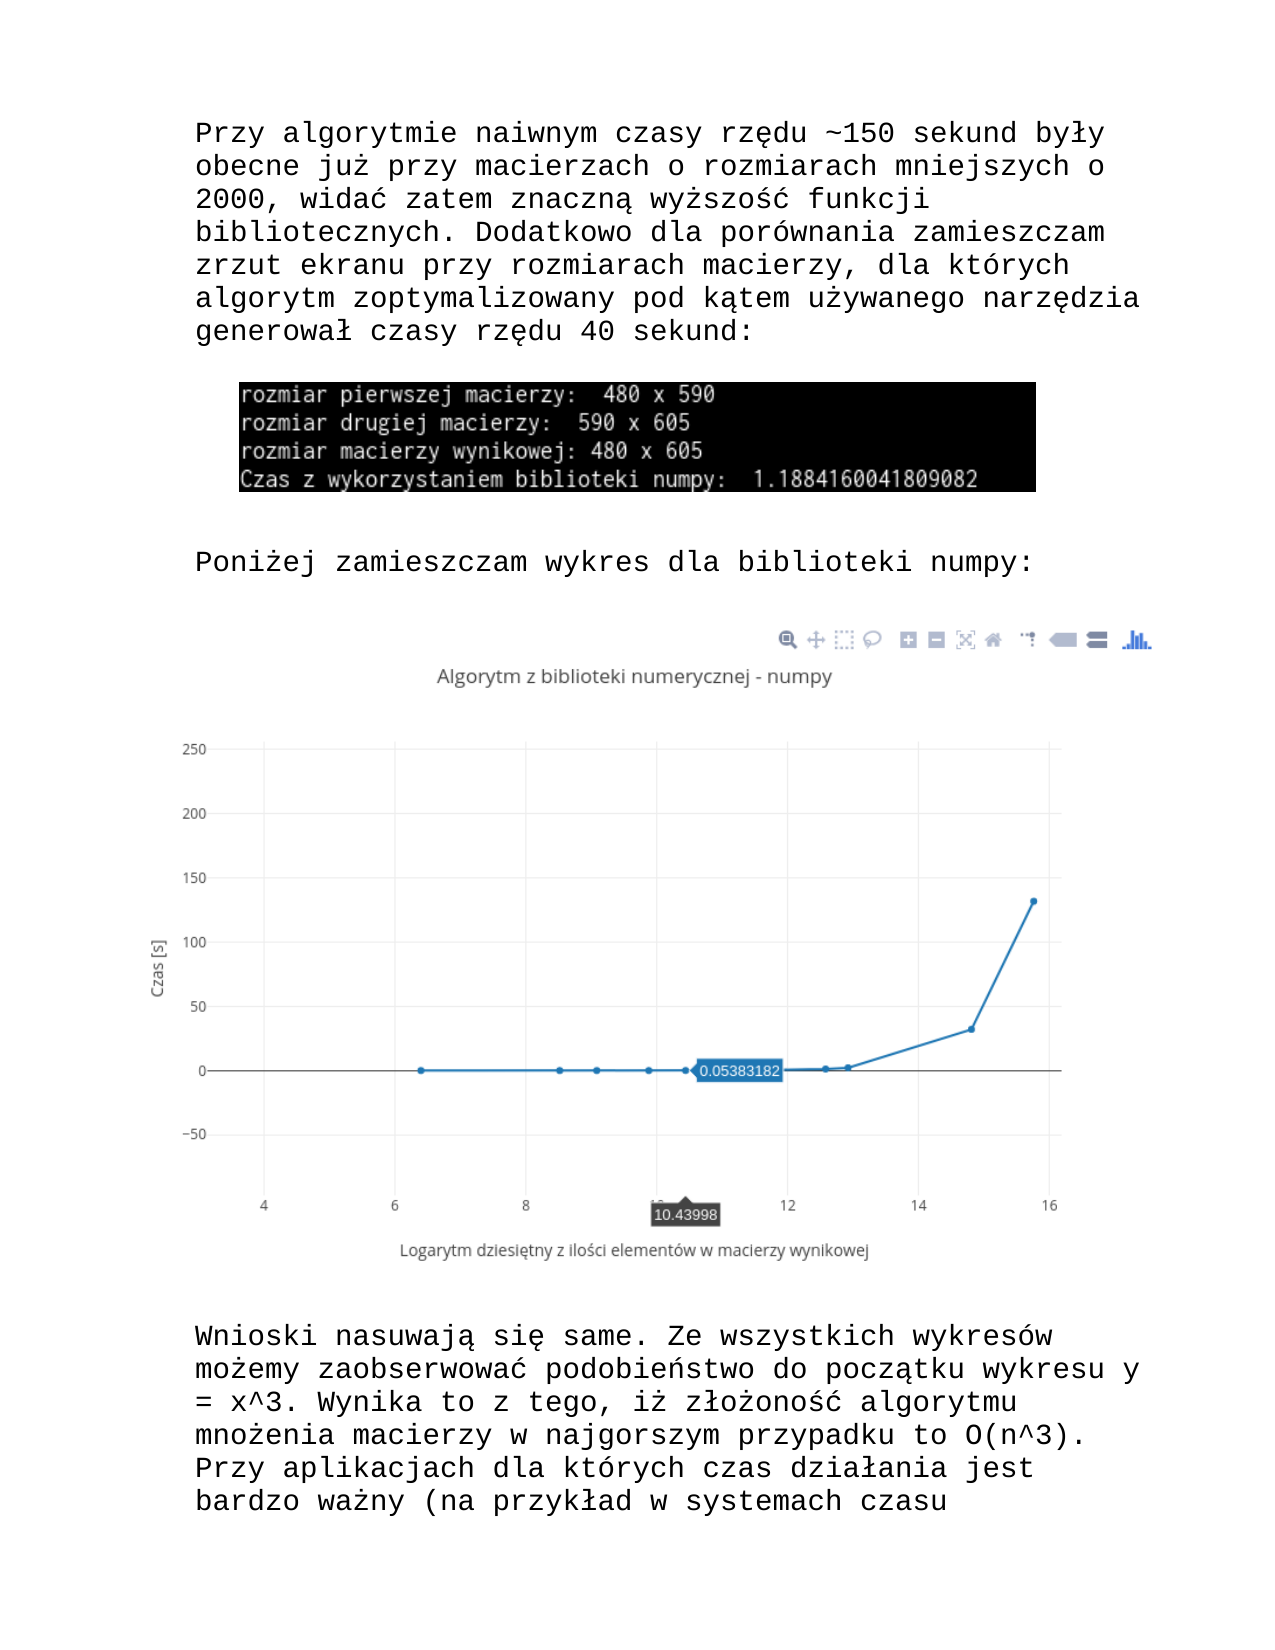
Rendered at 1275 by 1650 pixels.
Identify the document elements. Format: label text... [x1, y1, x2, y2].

text Przy algorytmie naiwnym czasy rzędu ~150 sekund były obecne już przy macierzach o rozmiarach mniejszych o 2000, widać zatem znaczną wyższość funkcji bibliotecznych. Dodatkowo dla porównania zamieszczam zrzut ekranu przy rozmiarach macierzy, dla których algorytm zoptymalizowany pod kątem używanego narzędzia generował czasy rzędu 40 sekund: [195, 118, 1157, 349]
text Poniżej zamieszczam wykres dla biblioteki numpy: [195, 547, 1157, 580]
text Wnioski nasuwają się same. Ze wszystkich wykresów możemy zaobserwować podobieństwo do początku wykresu y = x^3. Wynika to z tego, iż złożoność algorytmu mnożenia macierzy w najgorszym przypadku to O(n^3). Przy aplikacjach dla których czas działania jest bardzo ważny (na przykład w systemach czasu [195, 1321, 1157, 1519]
picture [100, 613, 1175, 1289]
picture [239, 382, 1036, 492]
